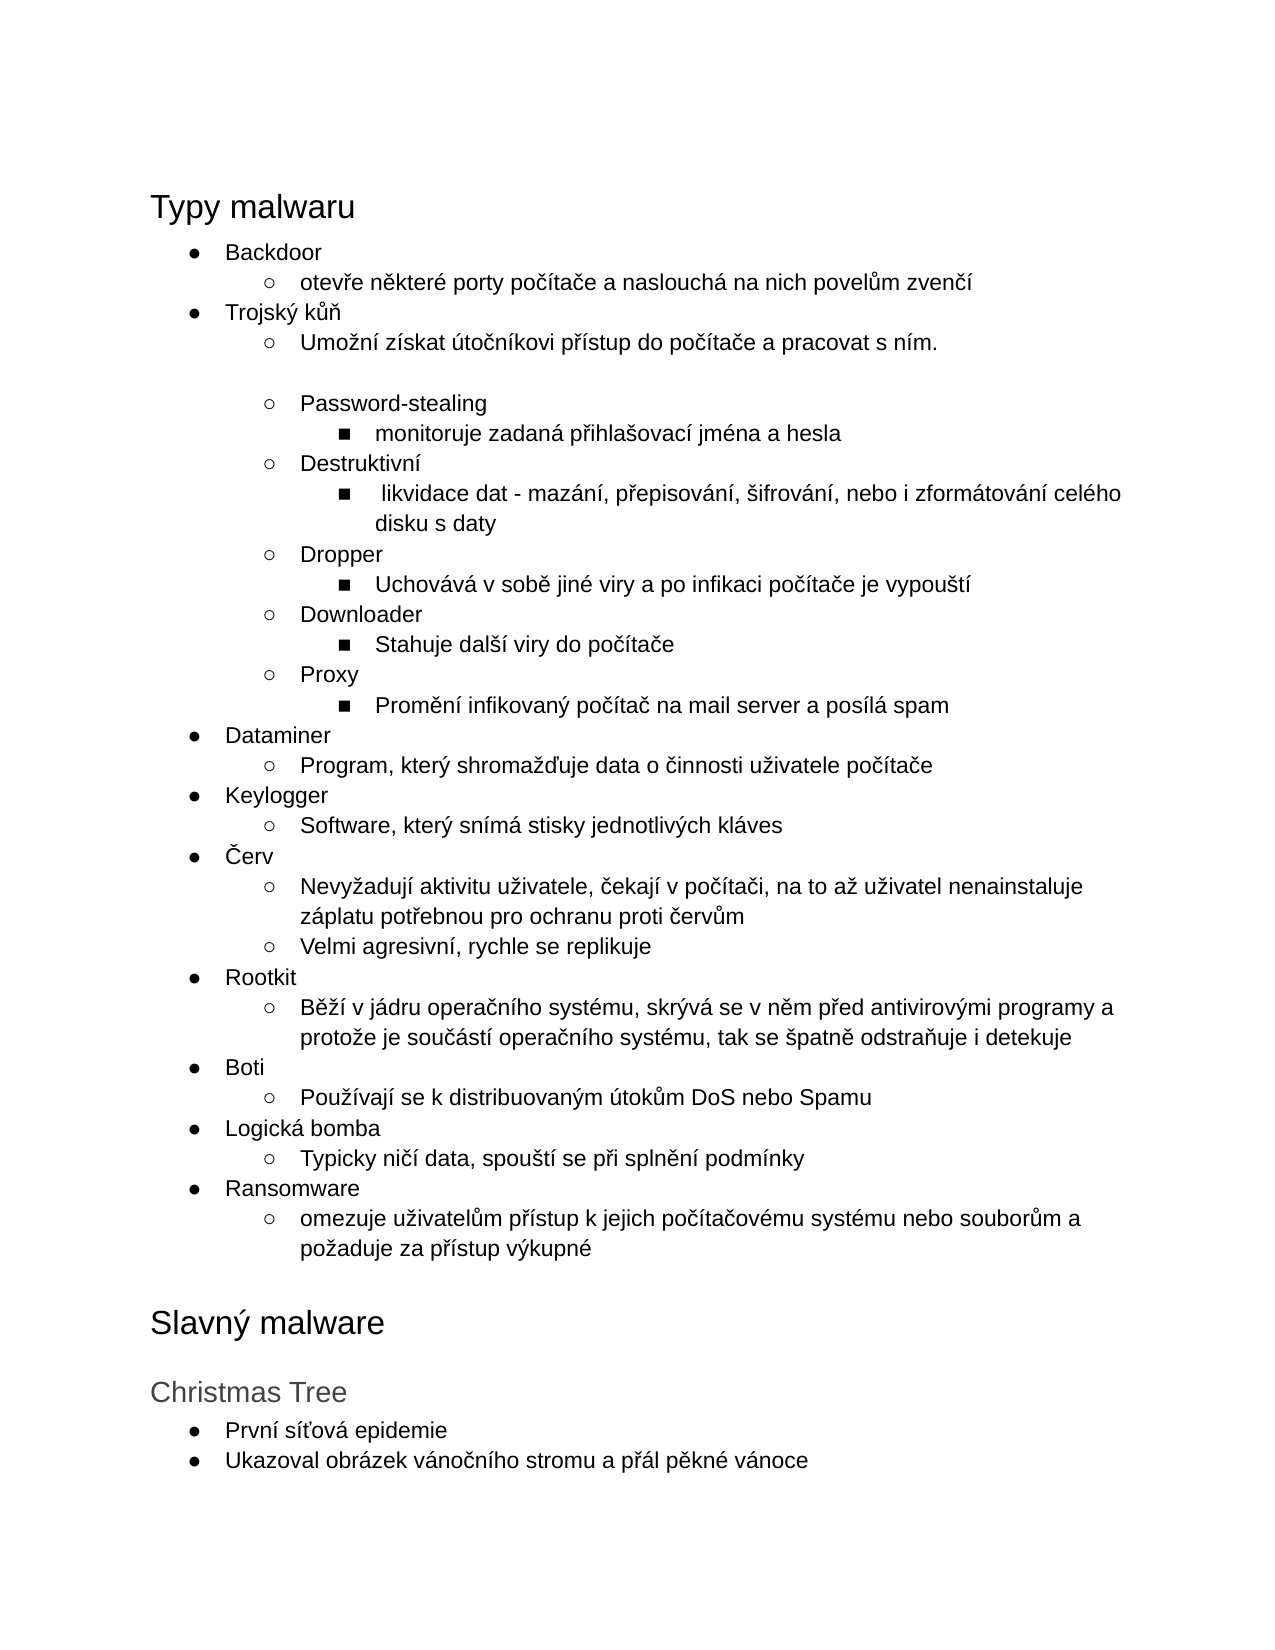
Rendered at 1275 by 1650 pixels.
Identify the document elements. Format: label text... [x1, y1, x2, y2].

subtitle Christmas Tree [150, 1375, 1125, 1408]
list Používají se k distribuovaným útokům DoS nebo Spamu [262, 1084, 1125, 1111]
list Boti [187, 1054, 1125, 1080]
list Keylogger [187, 782, 1125, 808]
list Software, který snímá stisky jednotlivých kláves [262, 812, 1125, 839]
list Běží v jádru operačního systému, skrývá se v něm před antivirovými programy a protože je součástí operačního systému, tak se špatně odstraňuje i detekuje [262, 994, 1125, 1050]
list Typicky ničí data, spouští se při splnění podmínky [262, 1145, 1125, 1171]
list Červ [187, 843, 1125, 869]
subtitle Typy malwaru [150, 187, 1125, 226]
subtitle Slavný malware [150, 1303, 1125, 1341]
list Backdoor [187, 238, 1125, 265]
list První síťová epidemie [187, 1417, 1125, 1443]
list Dataminer [187, 722, 1125, 748]
list Stahuje další viry do počítače [337, 631, 1125, 657]
list otevře některé porty počítače a naslouchá na nich povelům zvenčí [262, 269, 1125, 295]
list Velmi agresivní, rychle se replikuje [262, 933, 1125, 959]
list Promění infikovaný počítač na mail server a posílá spam [337, 692, 1125, 718]
list Umožní získat útočníkovi přístup do počítače a pracovat s ním. [262, 329, 1125, 355]
list Nevyžadují aktivitu uživatele, čekají v počítači, na to až uživatel nenainstaluje záplatu potřebnou pro ochranu proti červům [262, 873, 1125, 929]
list Password-stealing [262, 389, 1125, 416]
list likvidace dat - mazání, přepisování, šifrování, nebo i zformátování celého disku s daty [337, 480, 1125, 537]
list Proxy [262, 661, 1125, 688]
list monitoruje zadaná přihlašovací jména a hesla [337, 420, 1125, 446]
list Dropper [262, 541, 1125, 567]
list Trojský kůň [187, 299, 1125, 325]
list Uchovává v sobě jiné viry a po infikaci počítače je vypouští [337, 571, 1125, 597]
list Rootkit [187, 963, 1125, 990]
list omezuje uživatelům přístup k jejich počítačovému systému nebo souborům a požaduje za přístup výkupné [262, 1205, 1125, 1262]
list Logická bomba [187, 1114, 1125, 1141]
list Ukazoval obrázek vánočního stromu a přál pěkné vánoce [187, 1447, 1125, 1473]
list Program, který shromažďuje data o činnosti uživatele počítače [262, 752, 1125, 778]
list Downloader [262, 601, 1125, 627]
list Destruktivní [262, 450, 1125, 476]
list Ransomware [187, 1175, 1125, 1201]
